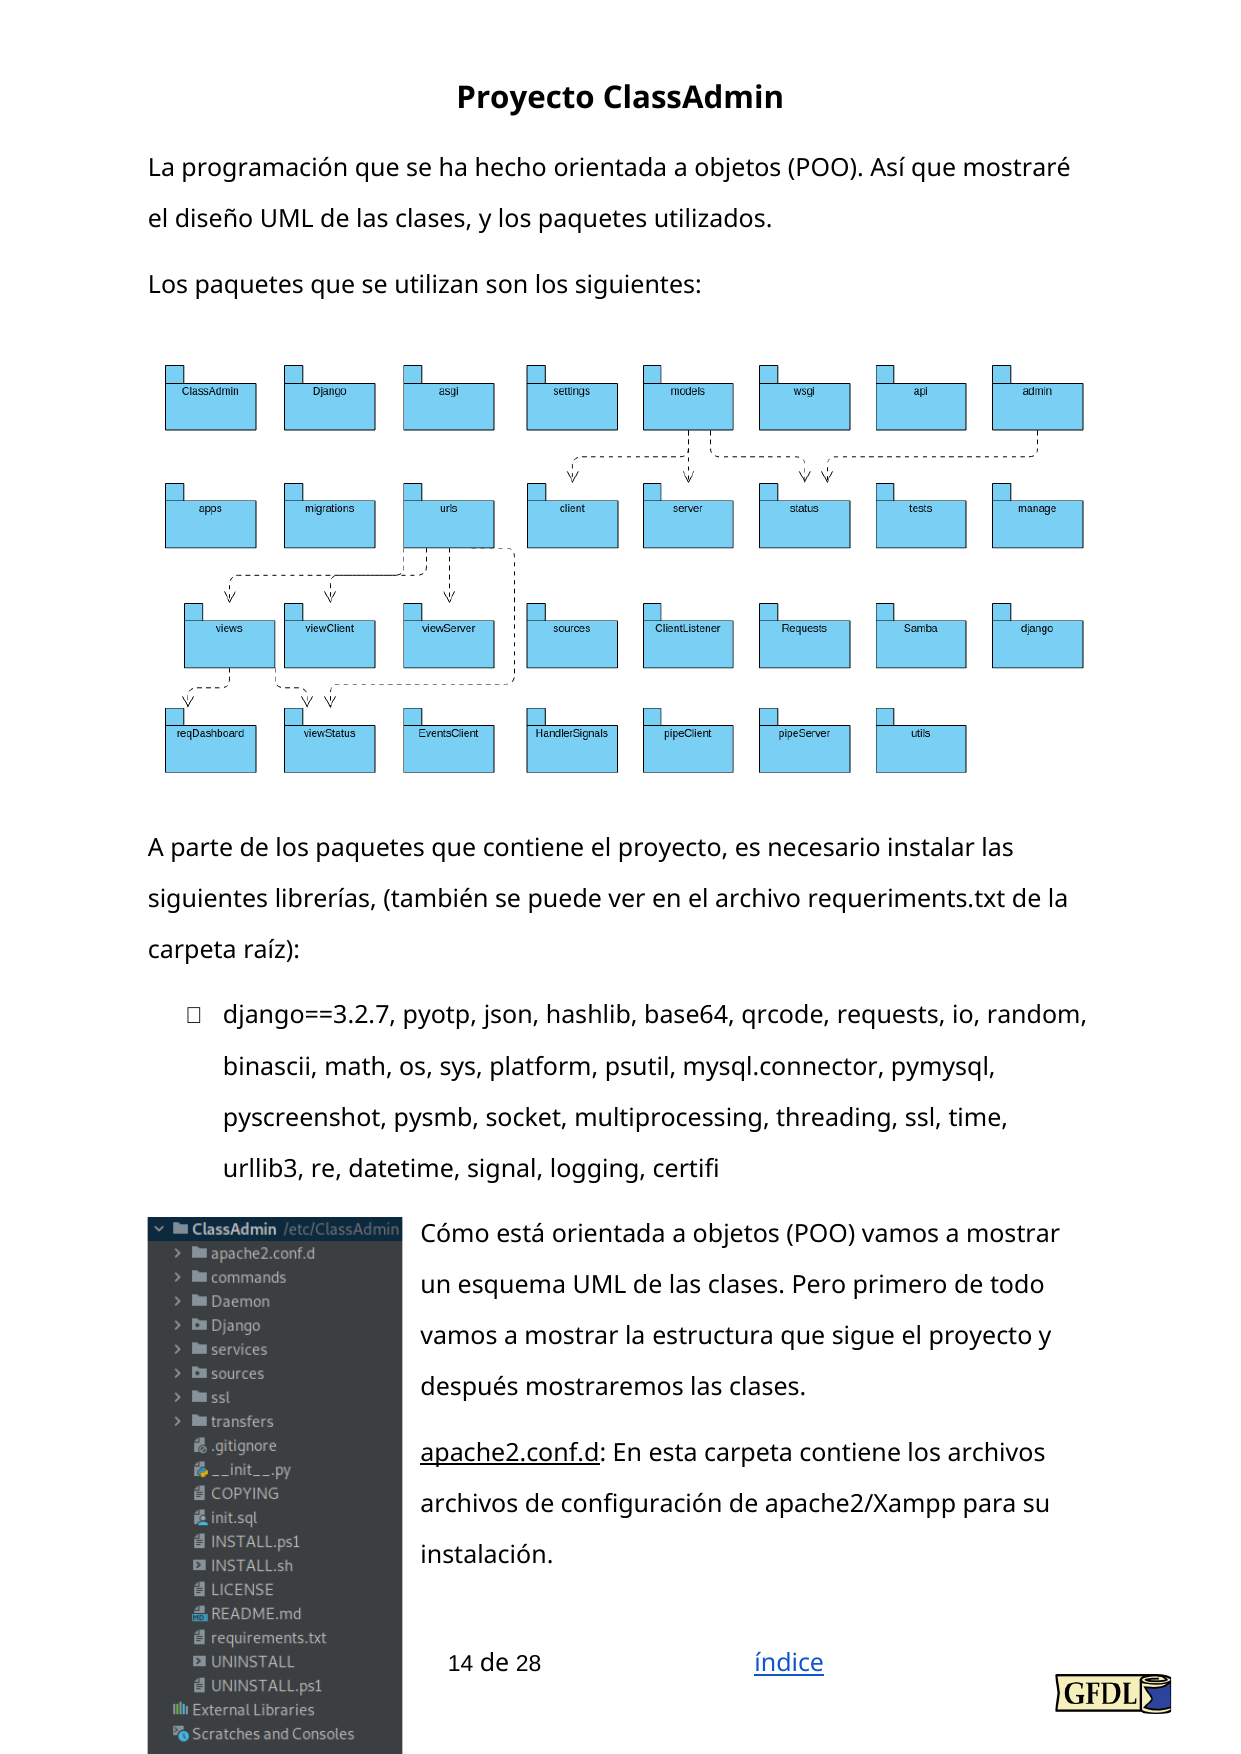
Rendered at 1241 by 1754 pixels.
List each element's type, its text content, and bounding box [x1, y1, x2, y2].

text La programación que se ha hecho orientada a objetos (POO). Así que mostraré el diseño UML de las clases, y los paquetes utilizados. [148, 150, 1093, 235]
text apache2.conf.d: En esta carpeta contiene los archivos archivos de configuración de apache2/Xampp para su instalación. [403, 1434, 1093, 1571]
list django==3.2.7, pyotp, json, hashlib, base64, qrcode, requests, io, random, binascii, math, os, sys, platform, psutil, mysql.connector, pymysql, pyscreenshot, pysmb, socket, multiprocessing, threading, ssl, time, urllib3, re, datetime, signal, logging, certifi [185, 997, 1093, 1184]
picture [1055, 1674, 1172, 1714]
picture [147, 1217, 403, 1754]
text Cómo está orientada a objetos (POO) vamos a mostrar un esquema UML de las clases. Pero primero de todo vamos a mostrar la estructura que sigue el proyecto y después mostraremos las clases. [148, 1216, 1093, 1403]
text Los paquetes que se utilizan son los siguientes: [148, 267, 1093, 301]
picture [147, 332, 1093, 781]
text A parte de los paquetes que contiene el proyecto, es necesario instalar las siguientes librerías, (también se puede ver en el archivo requeriments.txt de la carpeta raíz): [148, 781, 1093, 966]
